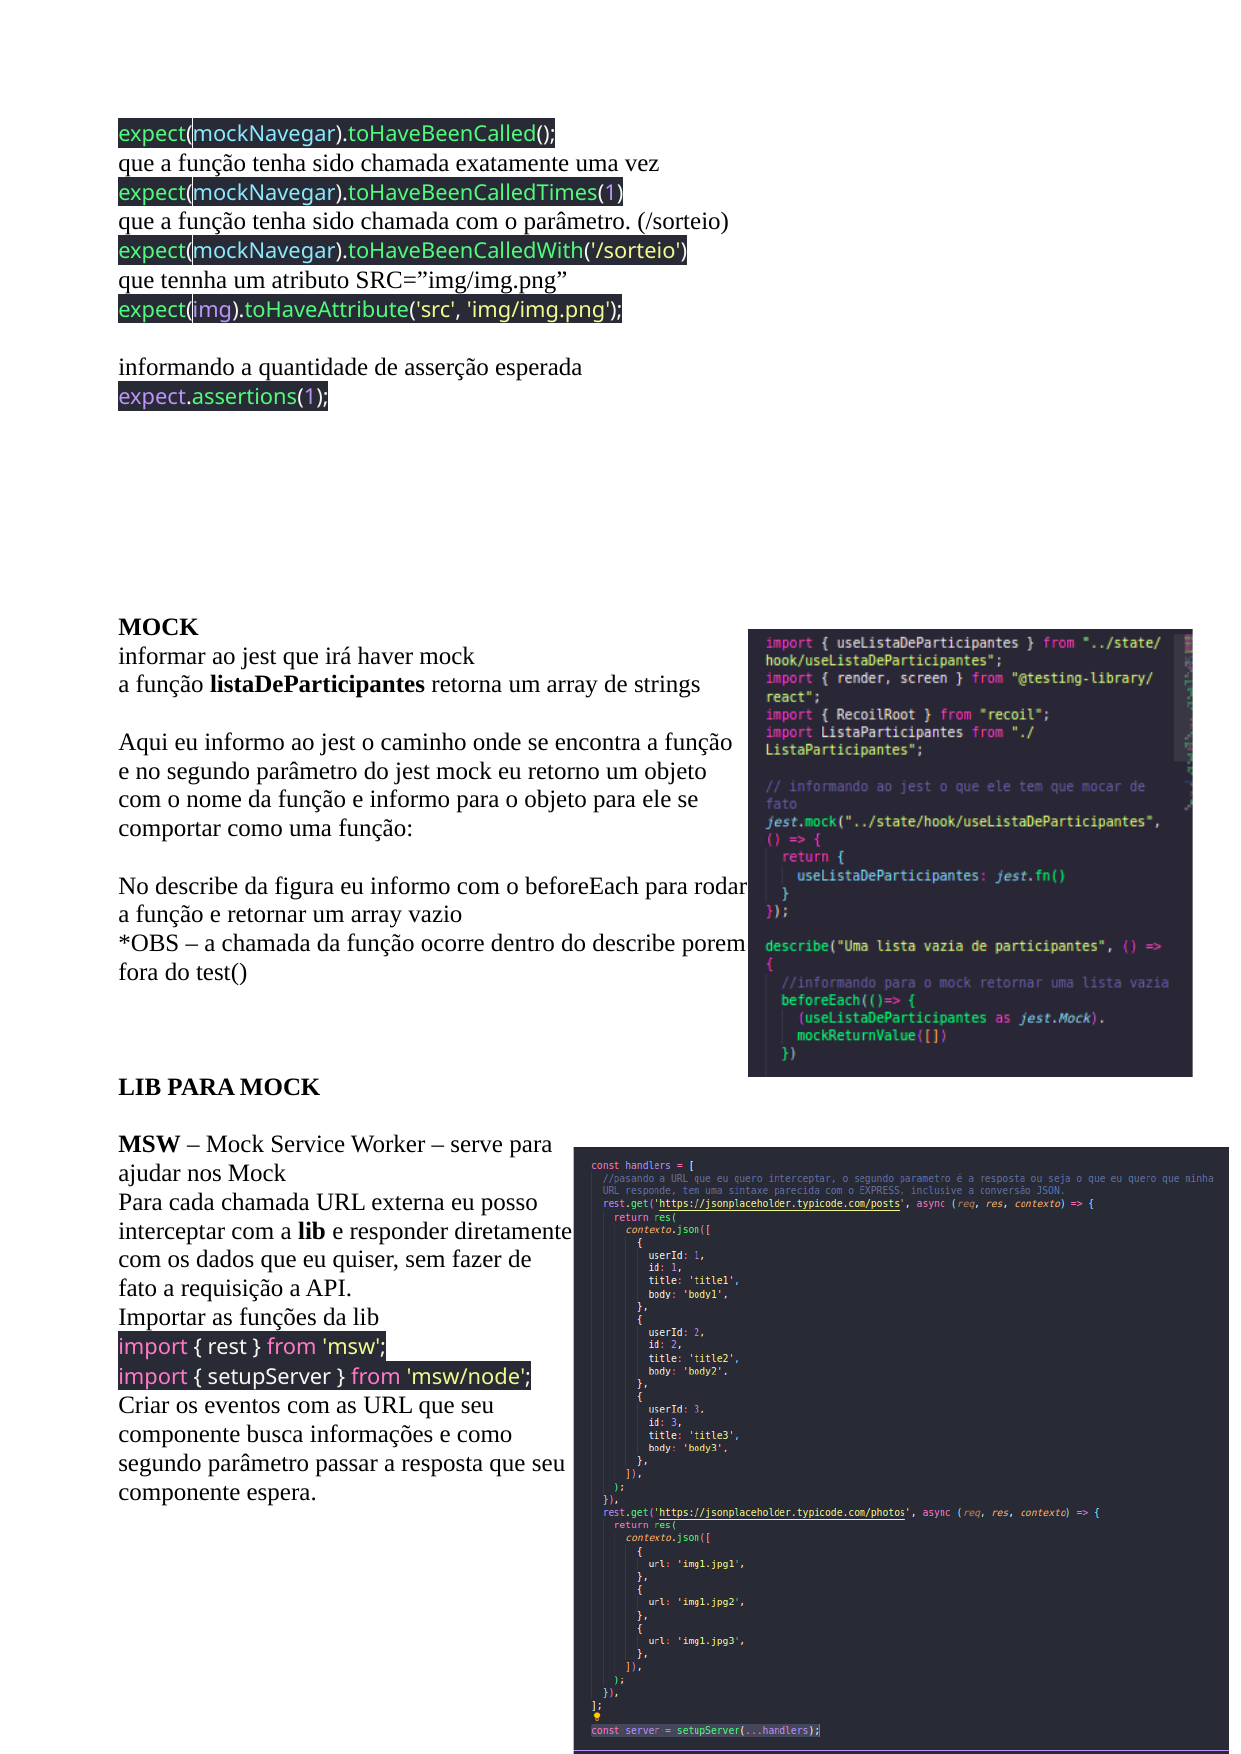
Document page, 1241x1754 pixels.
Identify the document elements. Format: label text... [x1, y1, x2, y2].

text import { setupServer } from 'msw/node'; [118, 1361, 573, 1390]
text *OBS – a chamada da função ocorre dentro do describe porem fora do test() [118, 928, 748, 986]
picture [573, 1147, 1229, 1754]
text import { rest } from 'msw'; [118, 1331, 573, 1361]
text informar ao jest que irá haver mock [118, 641, 748, 669]
text expect(mockNavegar).toHaveBeenCalled(); [118, 118, 1122, 148]
text Criar os eventos com as URL que seu componente busca informações e como segundo parâmetro passar a resposta que seu componente espera. [118, 1390, 573, 1505]
picture [748, 629, 1193, 1077]
text Para cada chamada URL externa eu posso interceptar com a lib e responder diretamente com os dados que eu quiser, sem fazer de fato a requisição a API. [118, 1187, 573, 1302]
text Importar as funções da lib [118, 1302, 573, 1331]
text No describe da figura eu informo com o beforeEach para rodar a função e retornar um array vazio [118, 871, 748, 928]
text Aqui eu informo ao jest o caminho onde se encontra a função e no segundo parâmetro do jest mock eu retorno um objeto com o nome da função e informo para o objeto para ele se comportar como uma função: [118, 727, 748, 842]
text que a função tenha sido chamada exatamente uma vez [118, 148, 1122, 177]
text MSW – Mock Service Worker – serve para ajudar nos Mock [118, 1129, 1122, 1187]
text expect.assertions(1); [118, 381, 1122, 411]
text expect(mockNavegar).toHaveBeenCalledTimes(1) [118, 177, 1122, 206]
text que a função tenha sido chamada com o parâmetro. (/sorteio) [118, 206, 1122, 235]
text MOCK [118, 612, 1122, 641]
text que tennha um atributo SRC=”img/img.png” [118, 265, 1122, 294]
text a função listaDeParticipantes retorna um array de strings [118, 669, 748, 698]
text informando a quantidade de asserção esperada [118, 352, 1122, 381]
text LIB PARA MOCK [118, 1072, 1122, 1101]
text expect(img).toHaveAttribute('src', 'img/img.png'); [118, 294, 1122, 323]
text expect(mockNavegar).toHaveBeenCalledWith('/sorteio') [118, 235, 1122, 265]
